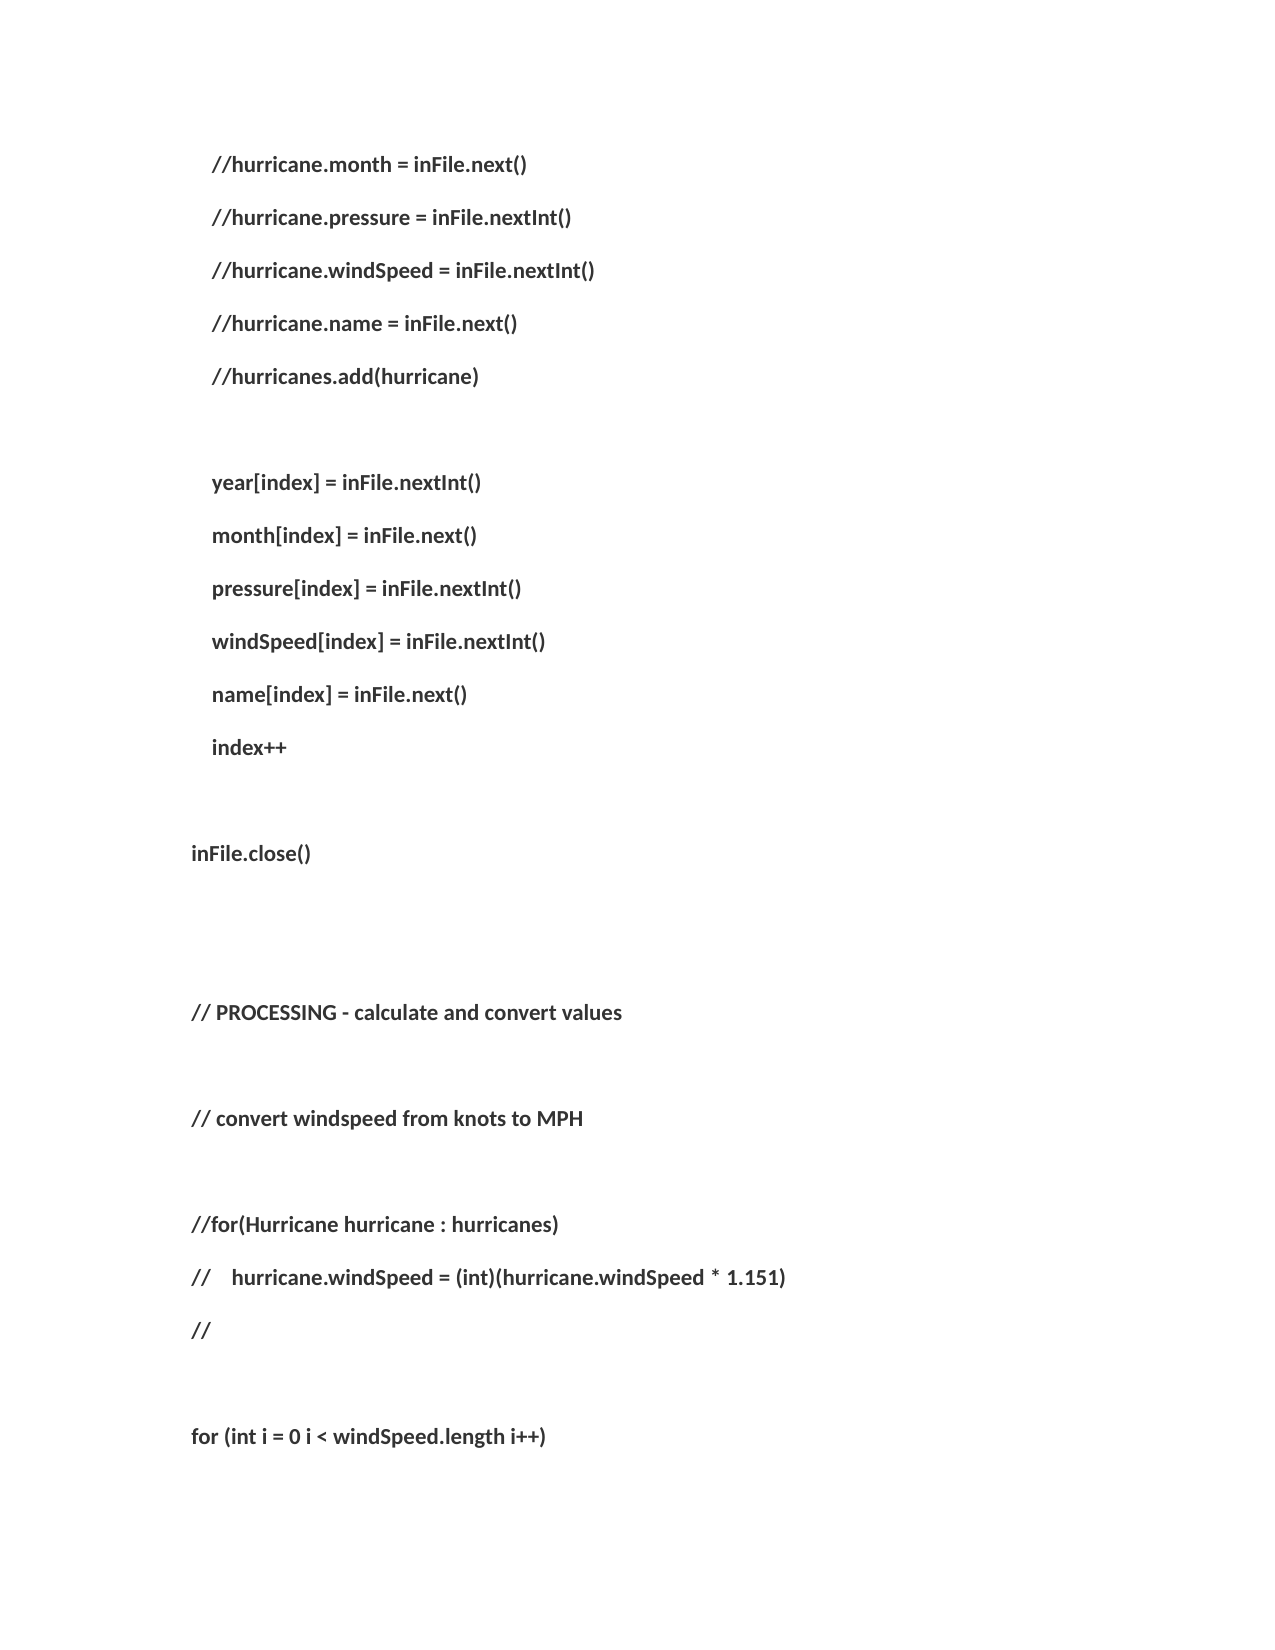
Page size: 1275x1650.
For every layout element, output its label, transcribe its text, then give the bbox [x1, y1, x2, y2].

text //hurricane.month = inFile.next() [150, 150, 1125, 178]
text month[index] = inFile.next() [150, 521, 1125, 549]
text // convert windspeed from knots to MPH [150, 1104, 1125, 1132]
text //hurricanes.add(hurricane) [150, 362, 1125, 390]
text index++ [150, 733, 1125, 761]
text //hurricane.pressure = inFile.nextInt() [150, 203, 1125, 231]
text pressure[index] = inFile.nextInt() [150, 574, 1125, 602]
text //hurricane.windSpeed = inFile.nextInt() [150, 256, 1125, 284]
text //for(Hurricane hurricane : hurricanes) [150, 1210, 1125, 1238]
text for (int i = 0 i < windSpeed.length i++) [150, 1422, 1125, 1451]
text // PROCESSING - calculate and convert values [150, 998, 1125, 1026]
text // hurricane.windSpeed = (int)(hurricane.windSpeed * 1.151) [150, 1263, 1125, 1291]
text name[index] = inFile.next() [150, 680, 1125, 708]
text year[index] = inFile.nextInt() [150, 468, 1125, 496]
text windSpeed[index] = inFile.nextInt() [150, 627, 1125, 655]
text //hurricane.name = inFile.next() [150, 309, 1125, 337]
text inFile.close() [150, 839, 1125, 867]
text // [150, 1316, 1125, 1344]
